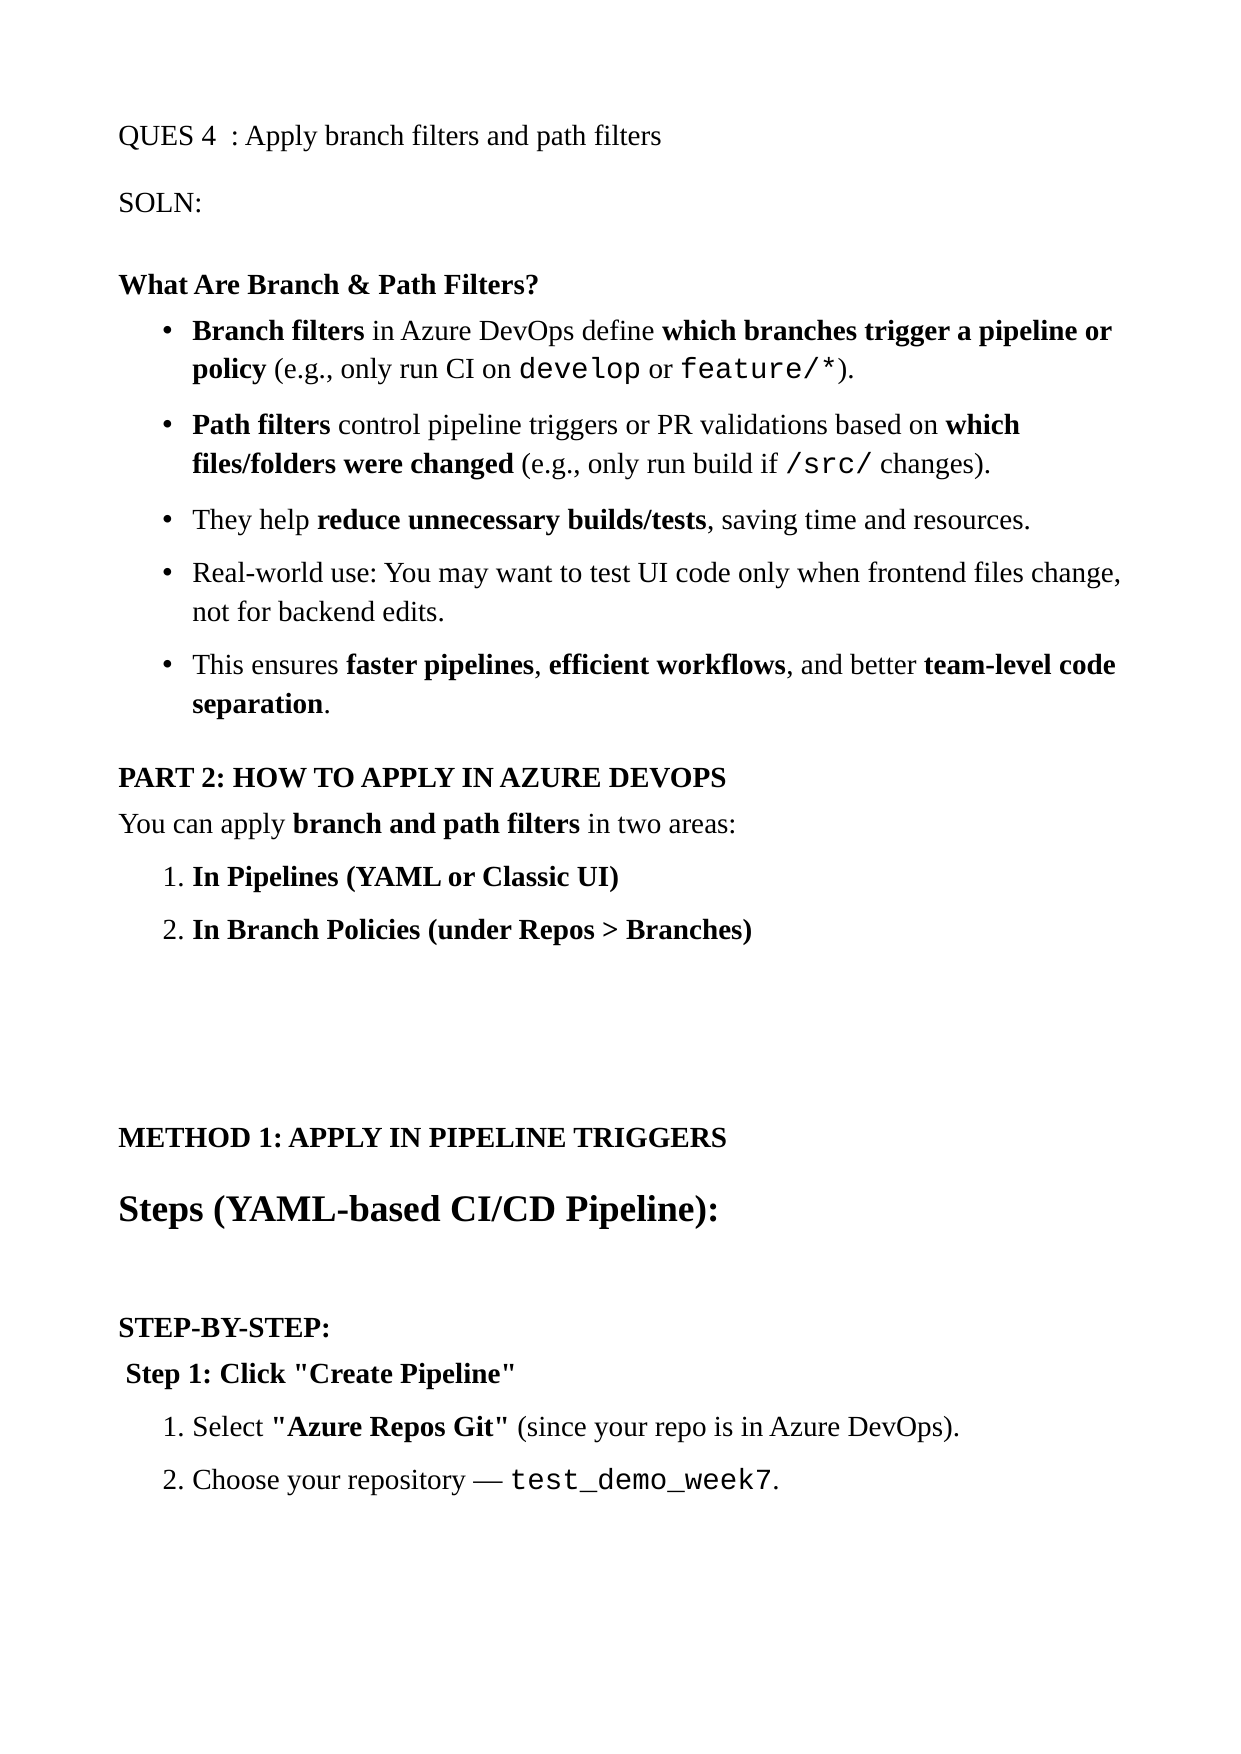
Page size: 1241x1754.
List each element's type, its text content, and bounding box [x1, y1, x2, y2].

text You can apply branch and path filters in two areas: [118, 806, 1122, 839]
list Path filters control pipeline triggers or PR validations based on which files/folders were changed (e.g., only run build if /src/ changes). [162, 407, 1122, 482]
subtitle Steps (YAML-based CI/CD Pipeline): [118, 1187, 1122, 1230]
subtitle Step 1: Click "Create Pipeline" [118, 1356, 1122, 1389]
text QUES 4 : Apply branch filters and path filters [118, 118, 1122, 152]
list Real-world use: You may want to test UI code only when frontend files change, not for backend edits. [162, 555, 1122, 627]
list This ensures faster pipelines, efficient workflows, and better team-level code separation. [162, 647, 1122, 719]
subtitle STEP-BY-STEP: [118, 1310, 1122, 1343]
list Branch filters in Azure DevOps define which branches trigger a pipeline or policy (e.g., only run CI on develop or feature/*). [162, 313, 1122, 388]
subtitle What Are Branch & Path Filters? [118, 267, 1122, 300]
list In Branch Policies (under Repos > Branches) [162, 912, 1122, 946]
subtitle PART 2: HOW TO APPLY IN AZURE DEVOPS [118, 760, 1122, 793]
list In Pipelines (YAML or Classic UI) [162, 859, 1122, 892]
list Choose your repository — test_demo_week7. [162, 1462, 1122, 1498]
subtitle METHOD 1: APPLY IN PIPELINE TRIGGERS [118, 1120, 1122, 1153]
text SOLN: [118, 185, 1122, 219]
list Select "Azure Repos Git" (since your repo is in Azure DevOps). [162, 1409, 1122, 1443]
list They help reduce unnecessary builds/tests, saving time and resources. [162, 502, 1122, 536]
